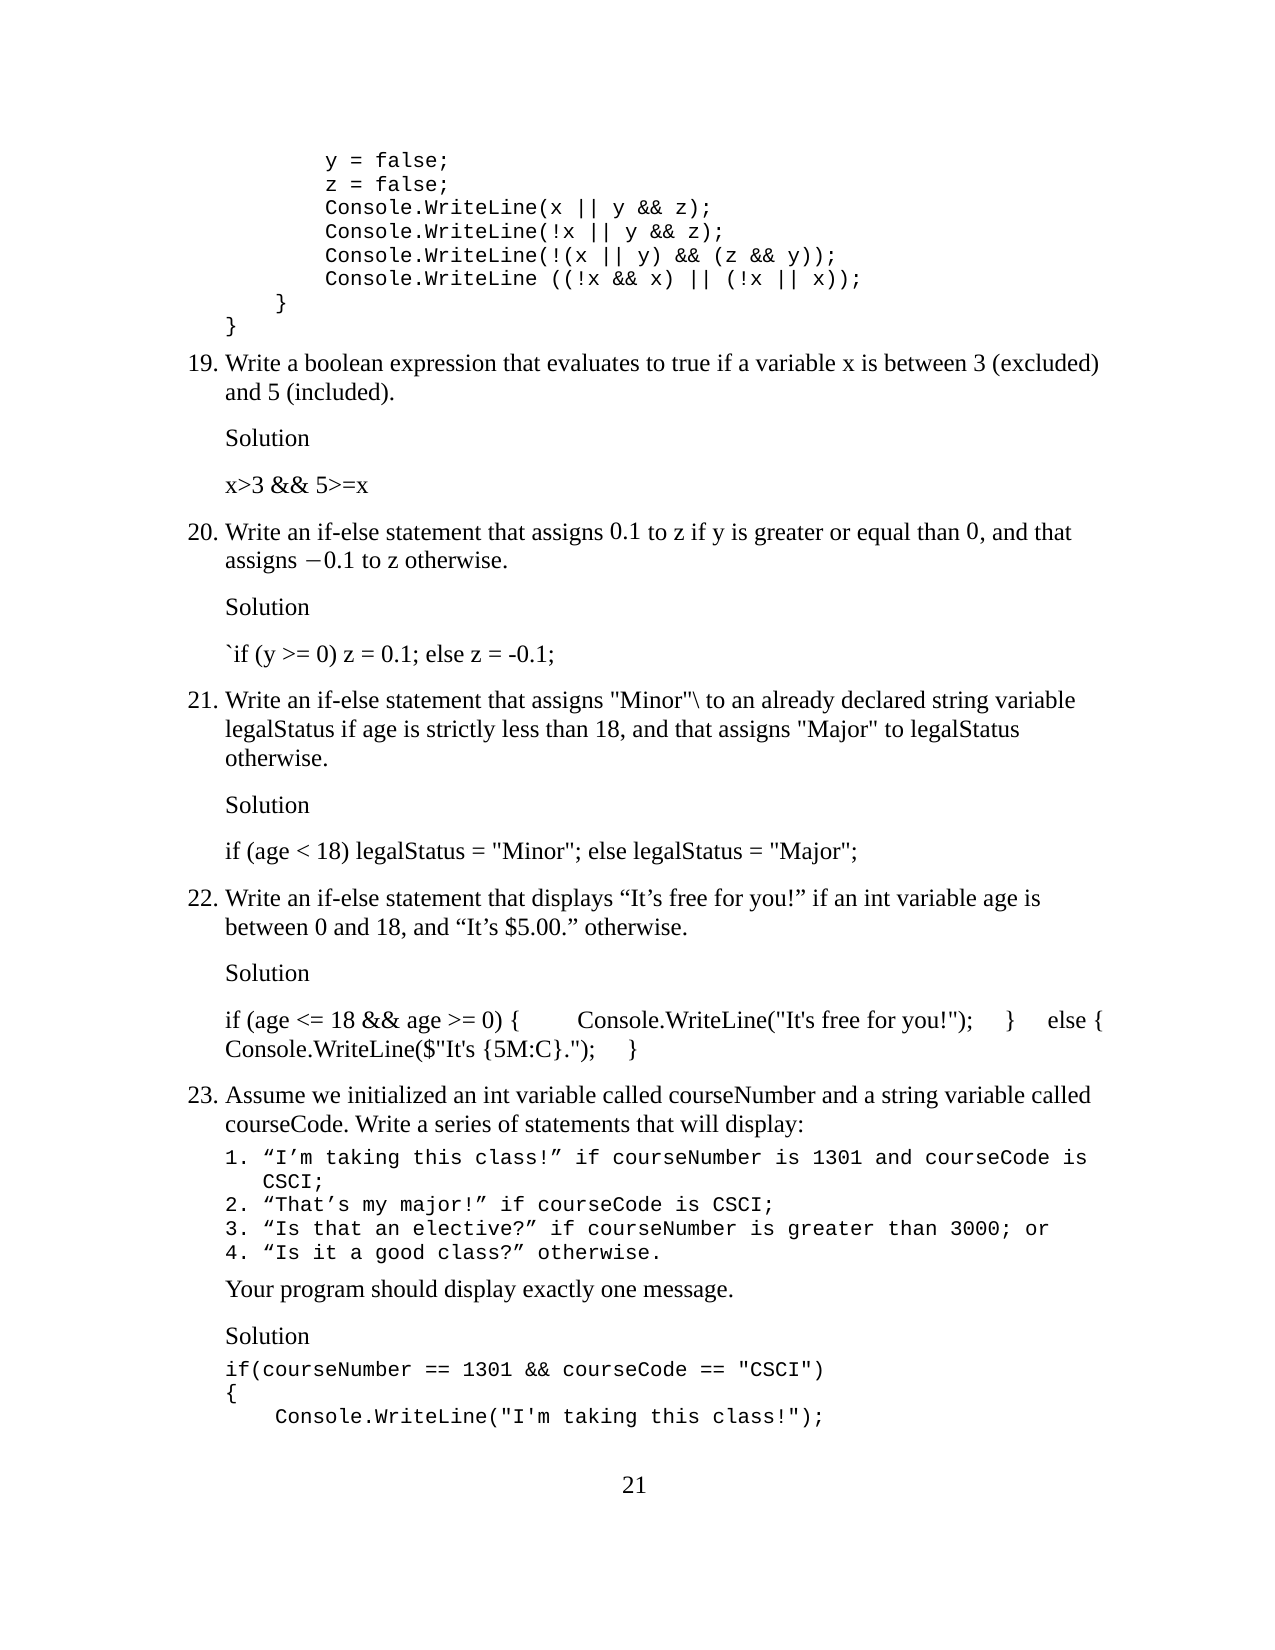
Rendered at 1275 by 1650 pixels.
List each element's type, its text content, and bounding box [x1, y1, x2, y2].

list } [187, 316, 1125, 339]
list Assume we initialized an int variable called courseNumber and a string variable called courseCode. Write a series of statements that will display: [187, 1081, 1125, 1138]
list Solution [187, 423, 1125, 452]
list Console.WriteLine ((!x && x) || (!x || x)); [187, 268, 1125, 292]
list “I’m taking this class!” if courseNumber is 1301 and courseCode is CSCI; [225, 1147, 1125, 1194]
list y = false; [187, 150, 1125, 174]
list x>3 && 5>=x [187, 470, 1125, 499]
list “That’s my major!” if courseCode is CSCI; [225, 1194, 1125, 1218]
list “Is that an elective?” if courseNumber is greater than 3000; or [225, 1218, 1125, 1242]
list Your program should display exactly one message. [187, 1274, 1125, 1303]
list Console.WriteLine(!(x || y) && (z && y)); [187, 244, 1125, 268]
list Write a boolean expression that evaluates to true if a variable x is between 3 (excluded) and 5 (included). [187, 348, 1125, 406]
list Solution [187, 1321, 1125, 1350]
list Solution [187, 592, 1125, 621]
list if(courseNumber == 1301 && courseCode == "CSCI") [187, 1359, 1125, 1382]
list { [187, 1382, 1125, 1406]
list Write an if-else statement that assigns "Minor"\ to an already declared string variable legalStatus if age is strictly less than 18, and that assigns "Major" to legalStatus otherwise. [187, 686, 1125, 772]
list Solution [187, 958, 1125, 987]
list Write an if-else statement that displays “It’s free for you!” if an int variable age is between 0 and 18, and “It’s $5.00.” otherwise. [187, 883, 1125, 941]
list “Is it a good class?” otherwise. [225, 1242, 1125, 1265]
list Solution [187, 790, 1125, 818]
list Write an if-else statement that assigns to z if y is greater or equal than , and that assigns to z otherwise. [187, 517, 1125, 574]
list Console.WriteLine("I'm taking this class!"); [187, 1406, 1125, 1429]
list `if (y >= 0) z = 0.1; else z = -0.1; [187, 639, 1125, 668]
list Console.WriteLine(x || y && z); [187, 197, 1125, 221]
list z = false; [187, 174, 1125, 197]
list Console.WriteLine(!x || y && z); [187, 221, 1125, 244]
list if (age < 18) legalStatus = "Minor"; else legalStatus = "Major"; [187, 836, 1125, 865]
list if (age <= 18 && age >= 0) { Console.WriteLine("It's free for you!"); } else { Console.WriteLine($"It's {5M:C}."); } [187, 1005, 1125, 1063]
list } [187, 292, 1125, 316]
